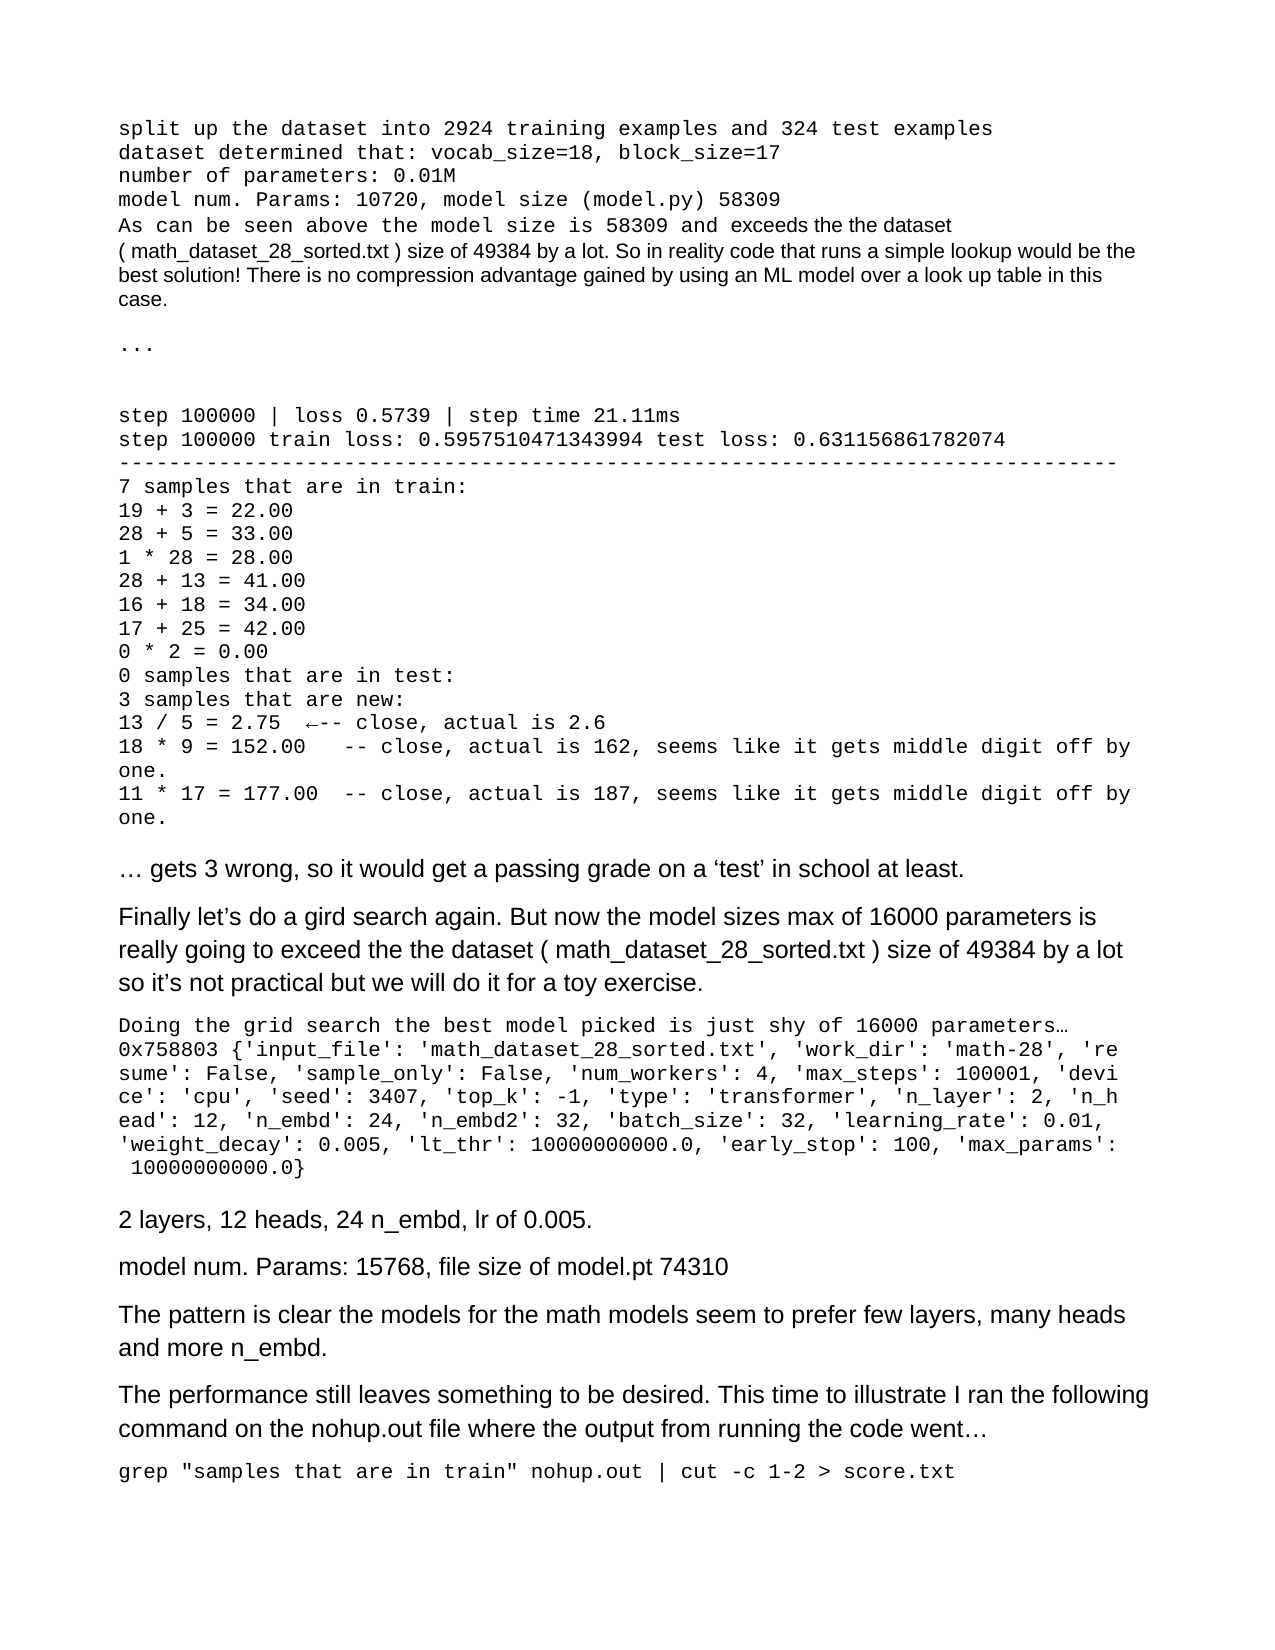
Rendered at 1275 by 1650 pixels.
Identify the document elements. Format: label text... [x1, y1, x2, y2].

text 0 samples that are in test: [118, 665, 1157, 689]
text split up the dataset into 2924 training examples and 324 test examples [118, 118, 1157, 142]
text model num. Params: 15768, file size of model.pt 74310 [118, 1252, 1157, 1281]
text ce': 'cpu', 'seed': 3407, 'top_k': -1, 'type': 'transformer', 'n_layer': 2, 'n_h [118, 1086, 1157, 1110]
text 3 samples that are new: [118, 689, 1157, 712]
text … gets 3 wrong, so it would get a passing grade on a ‘test’ in school at least. [118, 854, 1157, 883]
text step 100000 | loss 0.5739 | step time 21.11ms [118, 405, 1157, 429]
text 18 * 9 = 152.00 -- close, actual is 162, seems like it gets middle digit off by one. [118, 736, 1157, 783]
text dataset determined that: vocab_size=18, block_size=17 [118, 142, 1157, 165]
text model num. Params: 10720, model size (model.py) 58309 [118, 189, 1157, 213]
text The performance still leaves something to be desired. This time to illustrate I ran the following command on the nohup.out file where the output from running the code went… [118, 1381, 1157, 1442]
text 0 * 2 = 0.00 [118, 641, 1157, 665]
text grep "samples that are in train" nohup.out | cut -c 1-2 > score.txt [118, 1461, 1157, 1485]
text 10000000000.0} [118, 1157, 1157, 1181]
text 17 + 25 = 42.00 [118, 618, 1157, 641]
text Finally let’s do a gird search again. But now the model sizes max of 16000 parameters is really going to exceed the the dataset ( math_dataset_28_sorted.txt ) size of 49384 by a lot so it’s not practical but we will do it for a toy exercise. [118, 902, 1157, 997]
text -------------------------------------------------------------------------------- [118, 452, 1157, 476]
text number of parameters: 0.01M [118, 165, 1157, 189]
text step 100000 train loss: 0.5957510471343994 test loss: 0.631156861782074 [118, 429, 1157, 452]
text 28 + 13 = 41.00 [118, 571, 1157, 594]
text As can be seen above the model size is 58309 and exceeds the the dataset ( math_dataset_28_sorted.txt ) size of 49384 by a lot. So in reality code that runs a simple lookup would be the best solution! There is no compression advantage gained by using an ML model over a look up table in this case. [118, 213, 1157, 310]
text sume': False, 'sample_only': False, 'num_workers': 4, 'max_steps': 100001, 'devi [118, 1063, 1157, 1086]
text The pattern is clear the models for the math models seem to prefer few layers, many heads and more n_embd. [118, 1300, 1157, 1362]
text 13 / 5 = 2.75 ←-- close, actual is 2.6 [118, 712, 1157, 736]
text 11 * 17 = 177.00 -- close, actual is 187, seems like it gets middle digit off by one. [118, 783, 1157, 831]
text 1 * 28 = 28.00 [118, 547, 1157, 571]
text ead': 12, 'n_embd': 24, 'n_embd2': 32, 'batch_size': 32, 'learning_rate': 0.01, [118, 1110, 1157, 1134]
text 2 layers, 12 heads, 24 n_embd, lr of 0.005. [118, 1205, 1157, 1233]
text 16 + 18 = 34.00 [118, 594, 1157, 618]
text 19 + 3 = 22.00 [118, 499, 1157, 523]
text 0x758803 {'input_file': 'math_dataset_28_sorted.txt', 'work_dir': 'math-28', 're [118, 1039, 1157, 1063]
text 'weight_decay': 0.005, 'lt_thr': 10000000000.0, 'early_stop': 100, 'max_params': [118, 1134, 1157, 1157]
text 7 samples that are in train: [118, 476, 1157, 499]
text 28 + 5 = 33.00 [118, 523, 1157, 547]
text Doing the grid search the best model picked is just shy of 16000 parameters… [118, 1016, 1157, 1039]
text ... [118, 334, 1157, 358]
